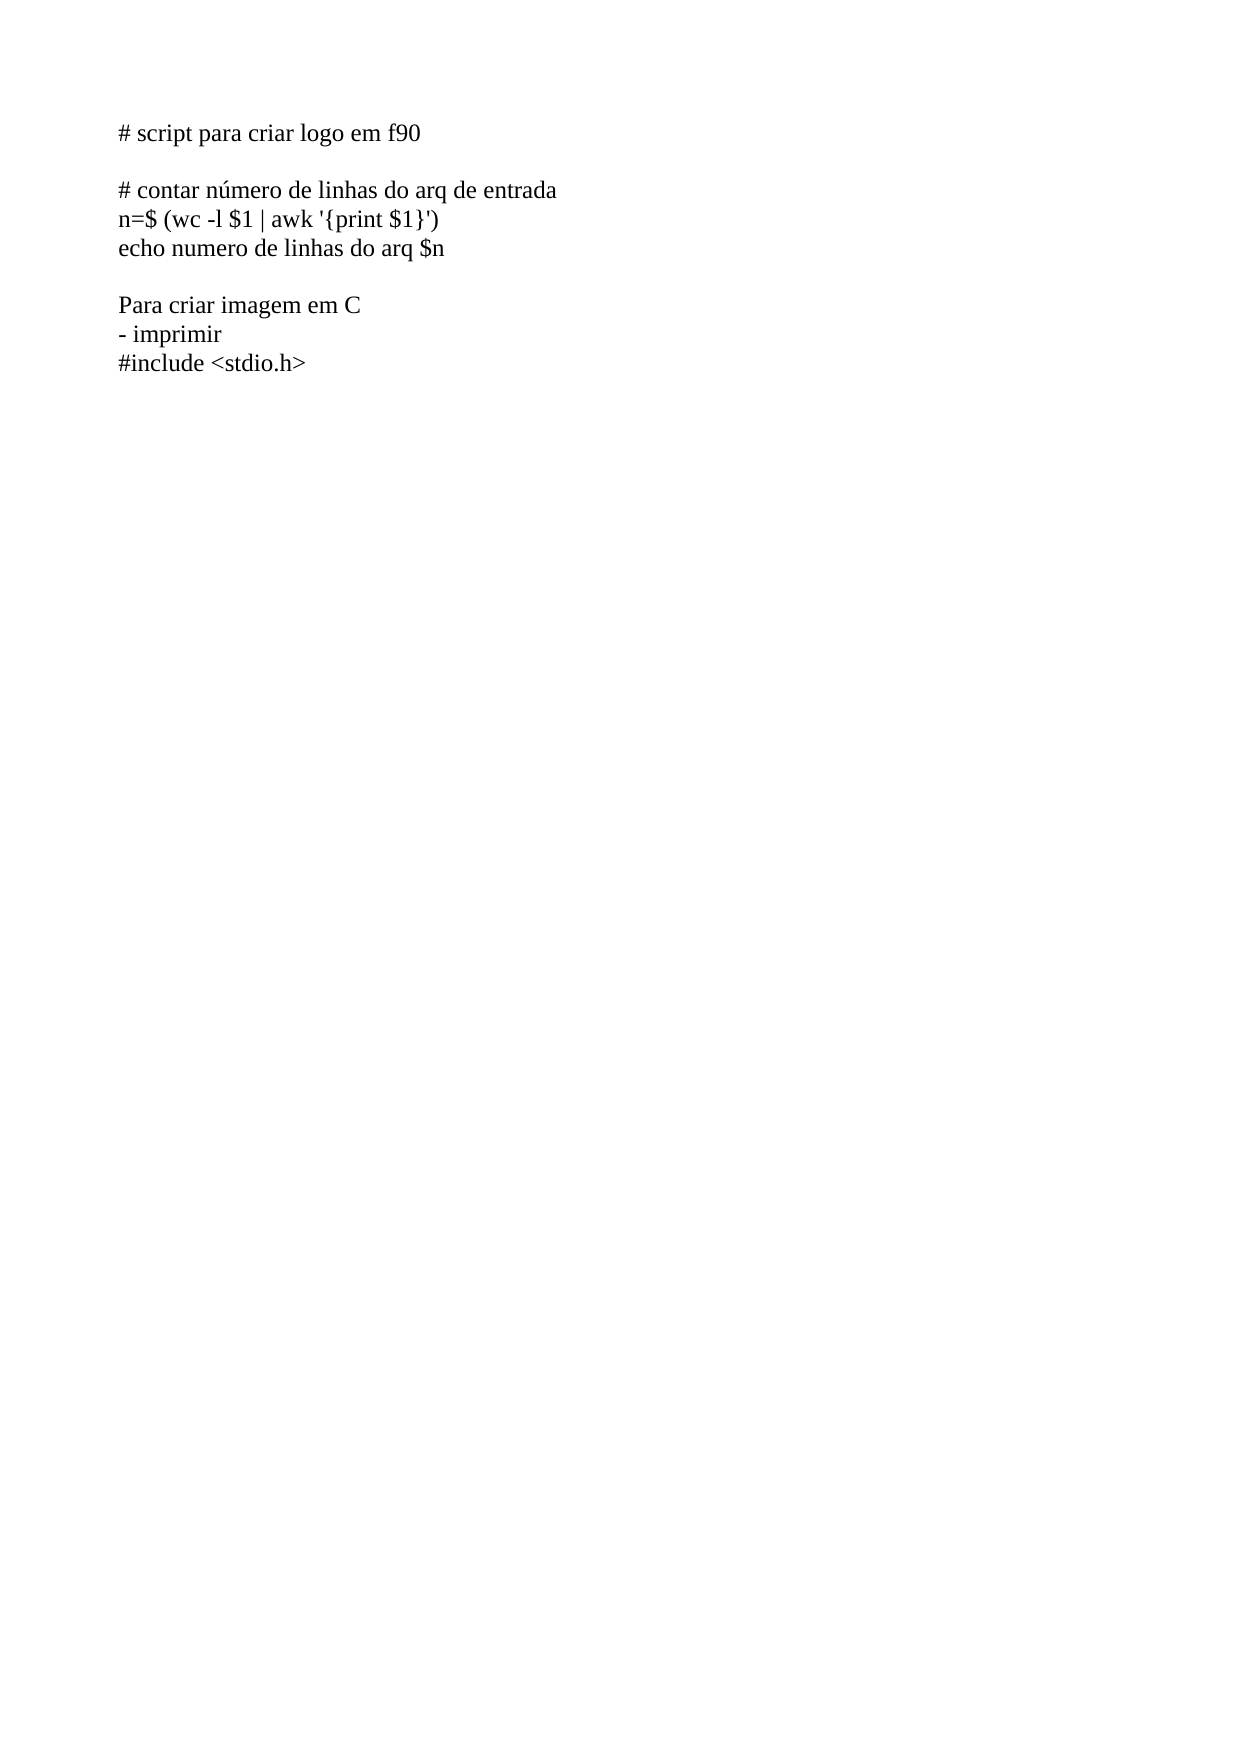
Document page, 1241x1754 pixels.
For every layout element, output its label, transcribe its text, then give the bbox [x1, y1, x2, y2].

text # script para criar logo em f90 [118, 118, 1122, 147]
text # contar número de linhas do arq de entrada [118, 176, 1122, 204]
text Para criar imagem em C [118, 291, 1122, 319]
text - imprimir [118, 319, 1122, 348]
text #include <stdio.h> [118, 348, 1122, 377]
text n=$ (wc -l $1 | awk '{print $1}') [118, 204, 1122, 233]
text echo numero de linhas do arq $n [118, 233, 1122, 262]
